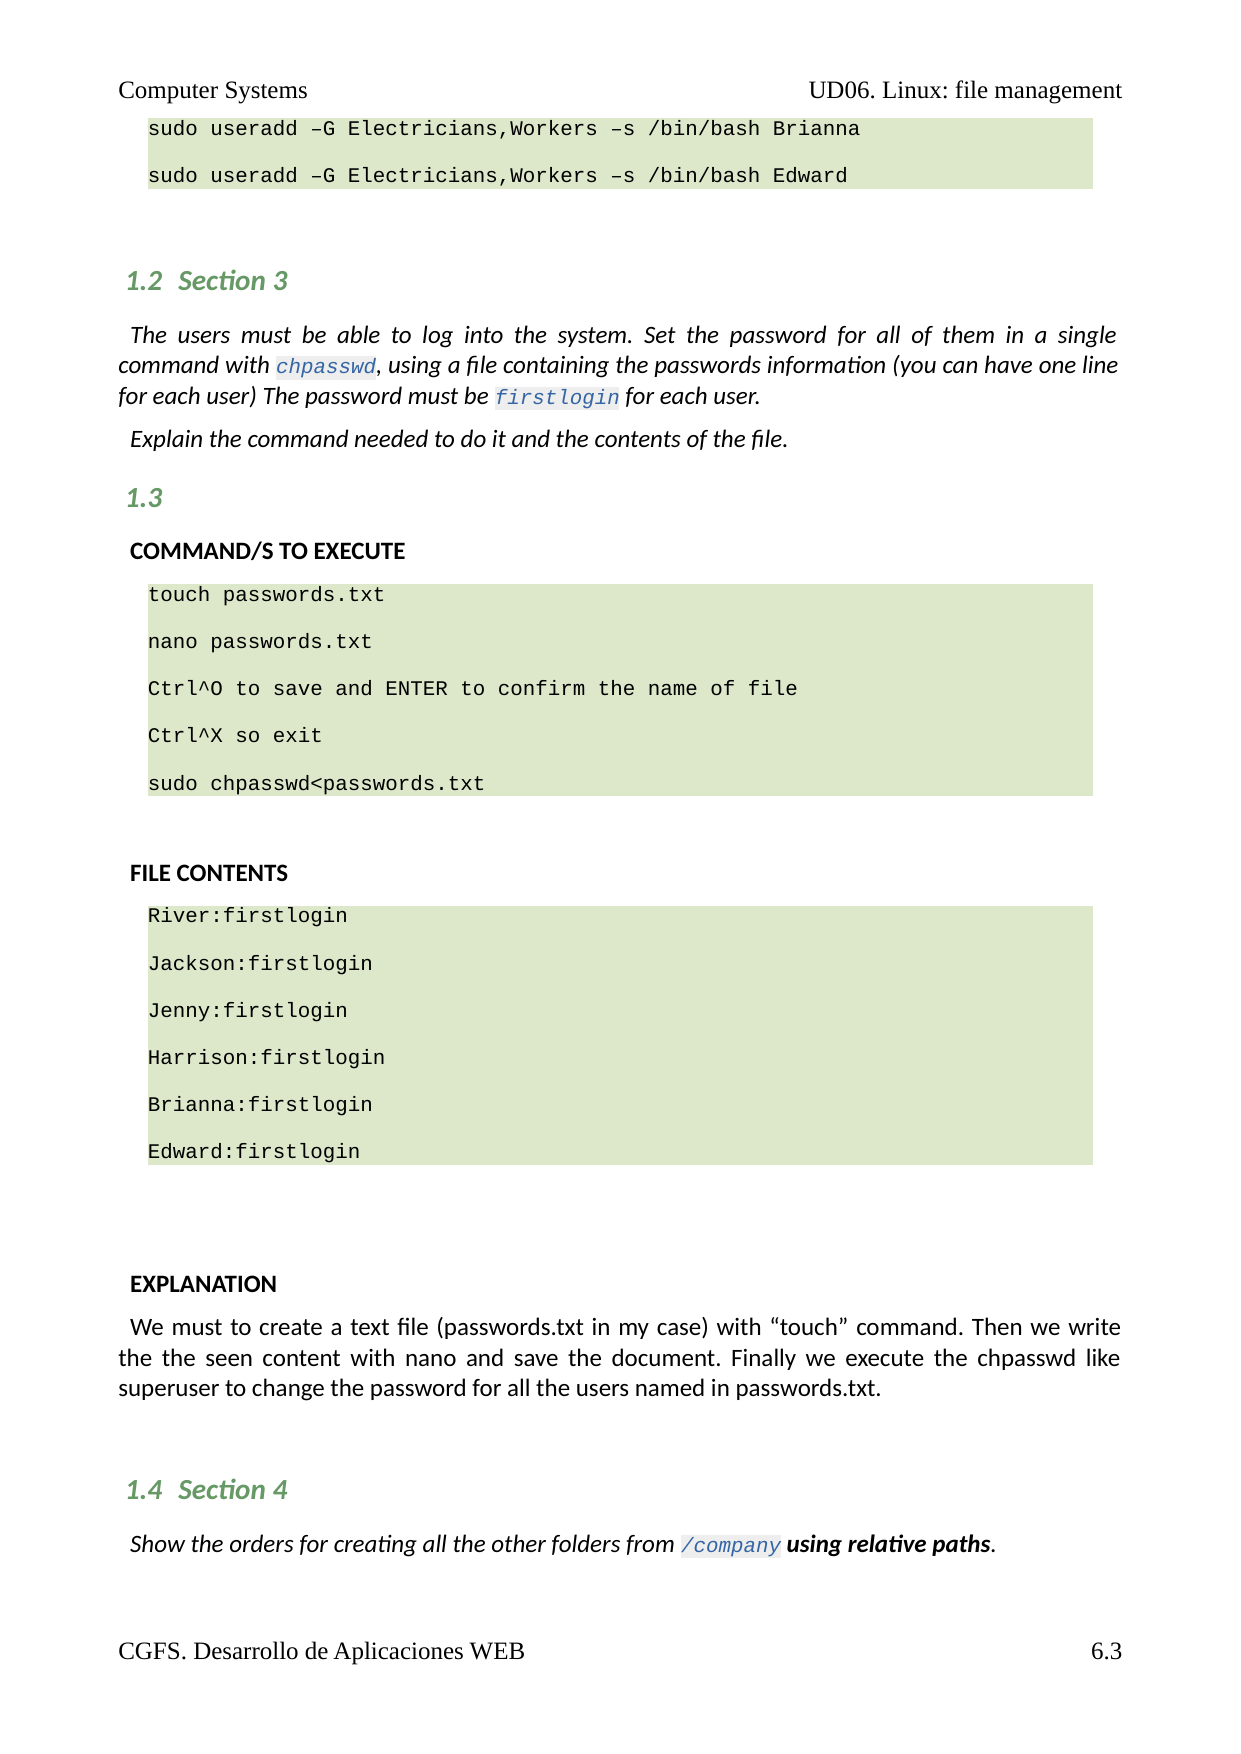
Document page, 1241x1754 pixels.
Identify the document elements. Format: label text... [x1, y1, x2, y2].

text River:firstlogin [148, 906, 1093, 929]
text FILE CONTENTS [118, 857, 1122, 887]
text sudo useradd –G Electricians,Workers –s /bin/bash Edward [148, 165, 1093, 189]
text We must to create a text file (passwords.txt in my case) with “touch” command. Then we write the the seen content with nano and save the document. Finally we execute the chpasswd like superuser to change the password for all the users named in passwords.txt. [118, 1312, 1122, 1403]
text Explain the command needed to do it and the contents of the file. [118, 423, 1122, 453]
text sudo useradd –G Electricians,Workers –s /bin/bash Brianna [148, 118, 1093, 142]
text Show the orders for creating all the other folders from /company using relative paths. [118, 1528, 1122, 1558]
text COMMAND/S TO EXECUTE [118, 535, 1122, 566]
text nano passwords.txt [148, 631, 1093, 654]
text Jackson:firstlogin [148, 953, 1093, 976]
text Jenny:firstlogin [148, 1000, 1093, 1023]
text Ctrl^O to save and ENTER to confirm the name of file [148, 678, 1093, 702]
text The users must be able to log into the system. Set the password for all of them in a single command with chpasswd, using a file containing the passwords information (you can have one line for each user) The password must be firstlogin for each user. [118, 319, 1122, 410]
subtitle Section 3 [118, 262, 1122, 298]
text Edward:firstlogin [148, 1141, 1093, 1165]
text Ctrl^X so exit [148, 725, 1093, 749]
text sudo chpasswd<passwords.txt [148, 772, 1093, 796]
subtitle Section 4 [118, 1471, 1122, 1507]
text touch passwords.txt [148, 584, 1093, 607]
text Brianna:firstlogin [148, 1094, 1093, 1118]
text EXPLANATION [118, 1269, 1122, 1299]
text Harrison:firstlogin [148, 1047, 1093, 1071]
